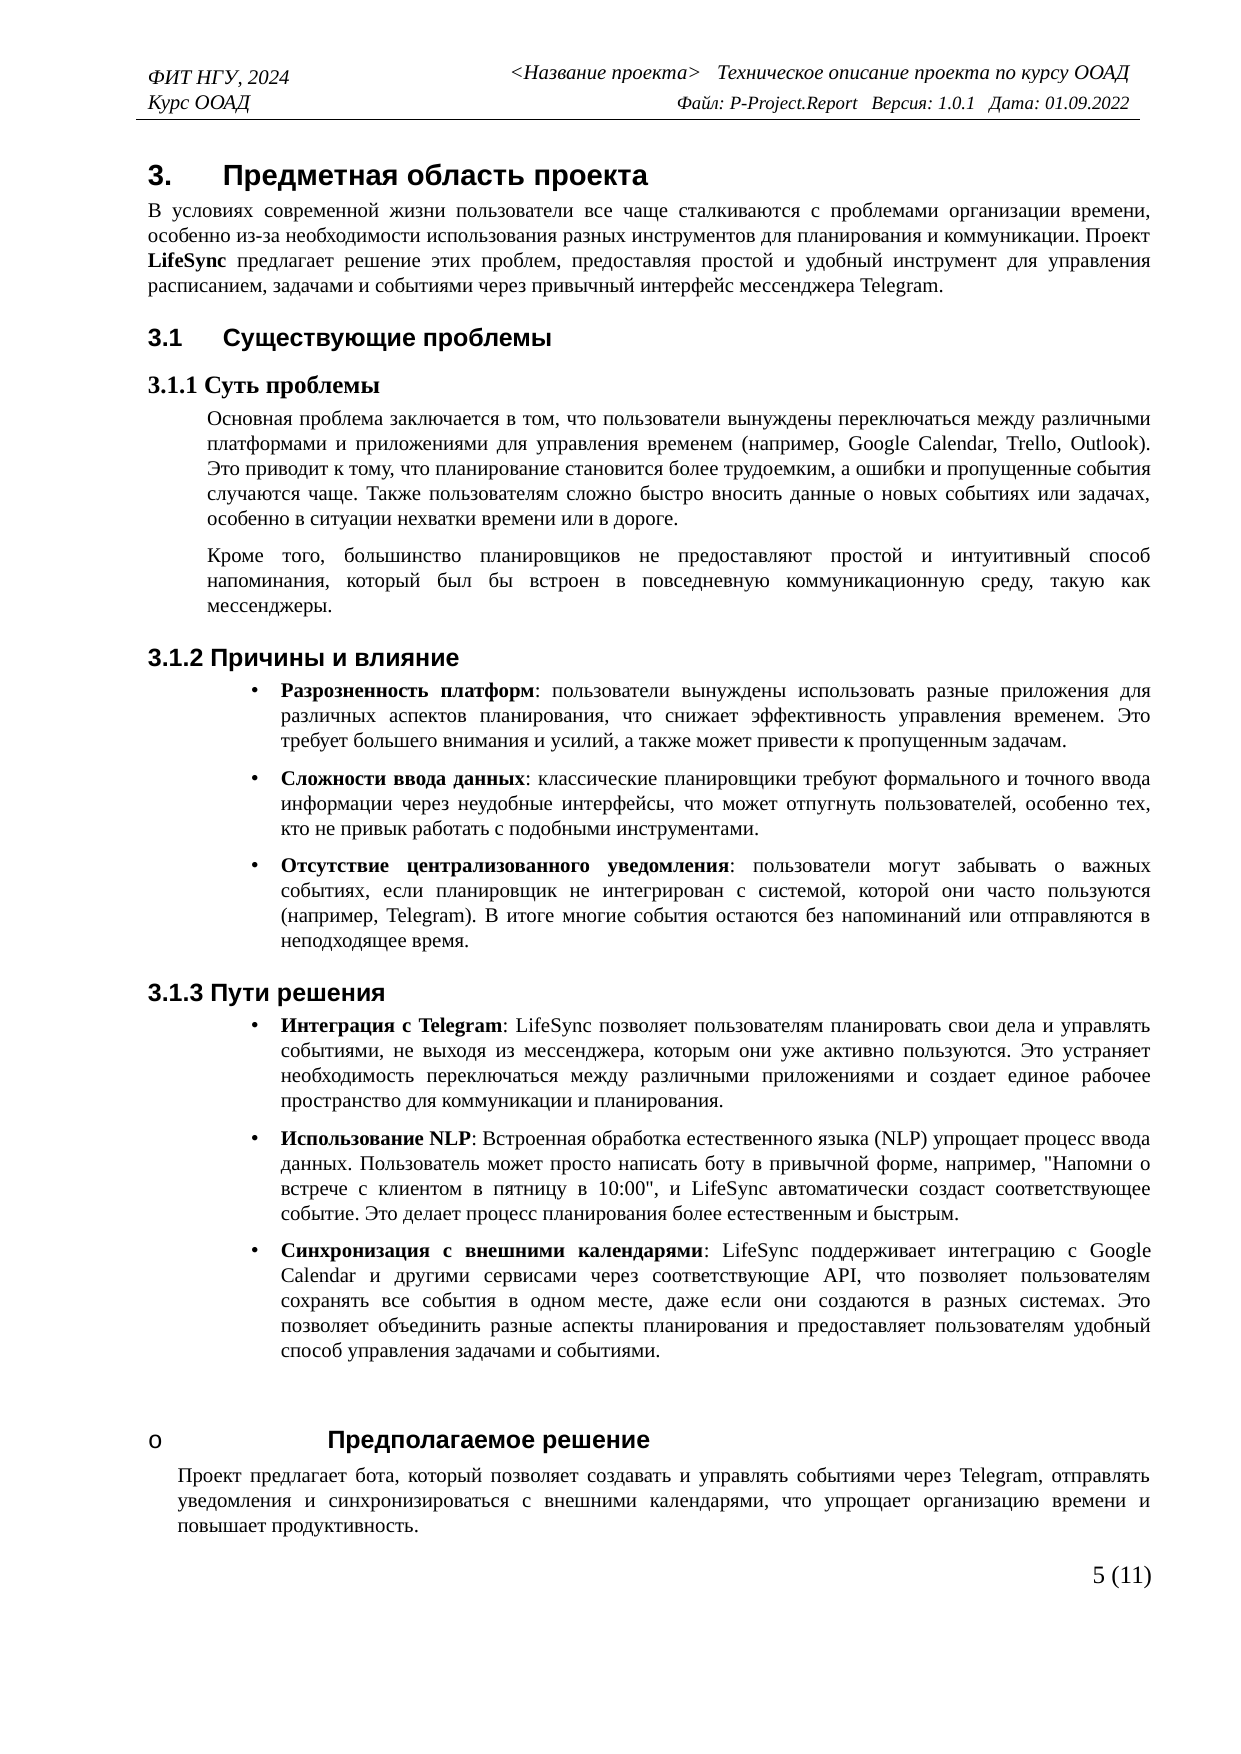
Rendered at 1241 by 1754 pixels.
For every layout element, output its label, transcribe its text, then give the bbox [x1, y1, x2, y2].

text Проект предлагает бота, который позволяет создавать и управлять событиями через Telegram, отправлять уведомления и синхронизироваться с внешними календарями, что упрощает организацию времени и повышает продуктивность. [177, 1462, 1152, 1537]
list Синхронизация с внешними календарями: LifeSync поддерживает интеграцию с Google Calendar и другими сервисами через соответствующие API, что позволяет пользователям сохранять все события в одном месте, даже если они создаются в разных системах. Это позволяет объединить разные аспекты планирования и предоставляет пользователям удобный способ управления задачами и событиями. [251, 1237, 1152, 1362]
list Разрозненность платформ: пользователи вынуждены использовать разные приложения для различных аспектов планирования, что снижает эффективность управления временем. Это требует большего внимания и усилий, а также может привести к пропущенным задачам. [251, 677, 1152, 752]
subtitle 3.1.2 Причины и влияние [148, 642, 1152, 671]
list Сложности ввода данных: классические планировщики требуют формального и точного ввода информации через неудобные интерфейсы, что может отпугнуть пользователей, особенно тех, кто не привык работать с подобными инструментами. [251, 765, 1152, 840]
subtitle 3.1.1 Суть проблемы [148, 370, 1152, 399]
text Основная проблема заключается в том, что пользователи вынуждены переключаться между различными платформами и приложениями для управления временем (например, Google Calendar, Trello, Outlook). Это приводит к тому, что планирование становится более трудоемким, а ошибки и пропущенные события случаются чаще. Также пользователям сложно быстро вносить данные о новых событиях или задачах, особенно в ситуации нехватки времени или в дороге. [207, 405, 1152, 530]
subtitle 3.1.3 Пути решения [148, 977, 1152, 1006]
list Интеграция с Telegram: LifeSync позволяет пользователям планировать свои дела и управлять событиями, не выходя из мессенджера, которым они уже активно пользуются. Это устраняет необходимость переключаться между различными приложениями и создает единое рабочее пространство для коммуникации и планирования. [251, 1012, 1152, 1112]
list Отсутствие централизованного уведомления: пользователи могут забывать о важных событиях, если планировщик не интегрирован с системой, которой они часто пользуются (например, Telegram). В итоге многие события остаются без напоминаний или отправляются в неподходящее время. [251, 852, 1152, 952]
subtitle Предполагаемое решение [148, 1425, 1152, 1456]
subtitle Предметная область проекта [148, 158, 1152, 191]
text В условиях современной жизни пользователи все чаще сталкиваются с проблемами организации времени, особенно из-за необходимости использования разных инструментов для планирования и коммуникации. Проект LifeSync предлагает решение этих проблем, предоставляя простой и удобный инструмент для управления расписанием, задачами и событиями через привычный интерфейс мессенджера Telegram. [148, 197, 1152, 297]
subtitle Существующие проблемы [148, 322, 1152, 351]
list Использование NLP: Встроенная обработка естественного языка (NLP) упрощает процесс ввода данных. Пользователь может просто написать боту в привычной форме, например, "Напомни о встрече с клиентом в пятницу в 10:00", и LifeSync автоматически создаст соответствующее событие. Это делает процесс планирования более естественным и быстрым. [251, 1125, 1152, 1225]
text Кроме того, большинство планировщиков не предоставляют простой и интуитивный способ напоминания, который был бы встроен в повседневную коммуникационную среду, такую как мессенджеры. [207, 542, 1152, 617]
